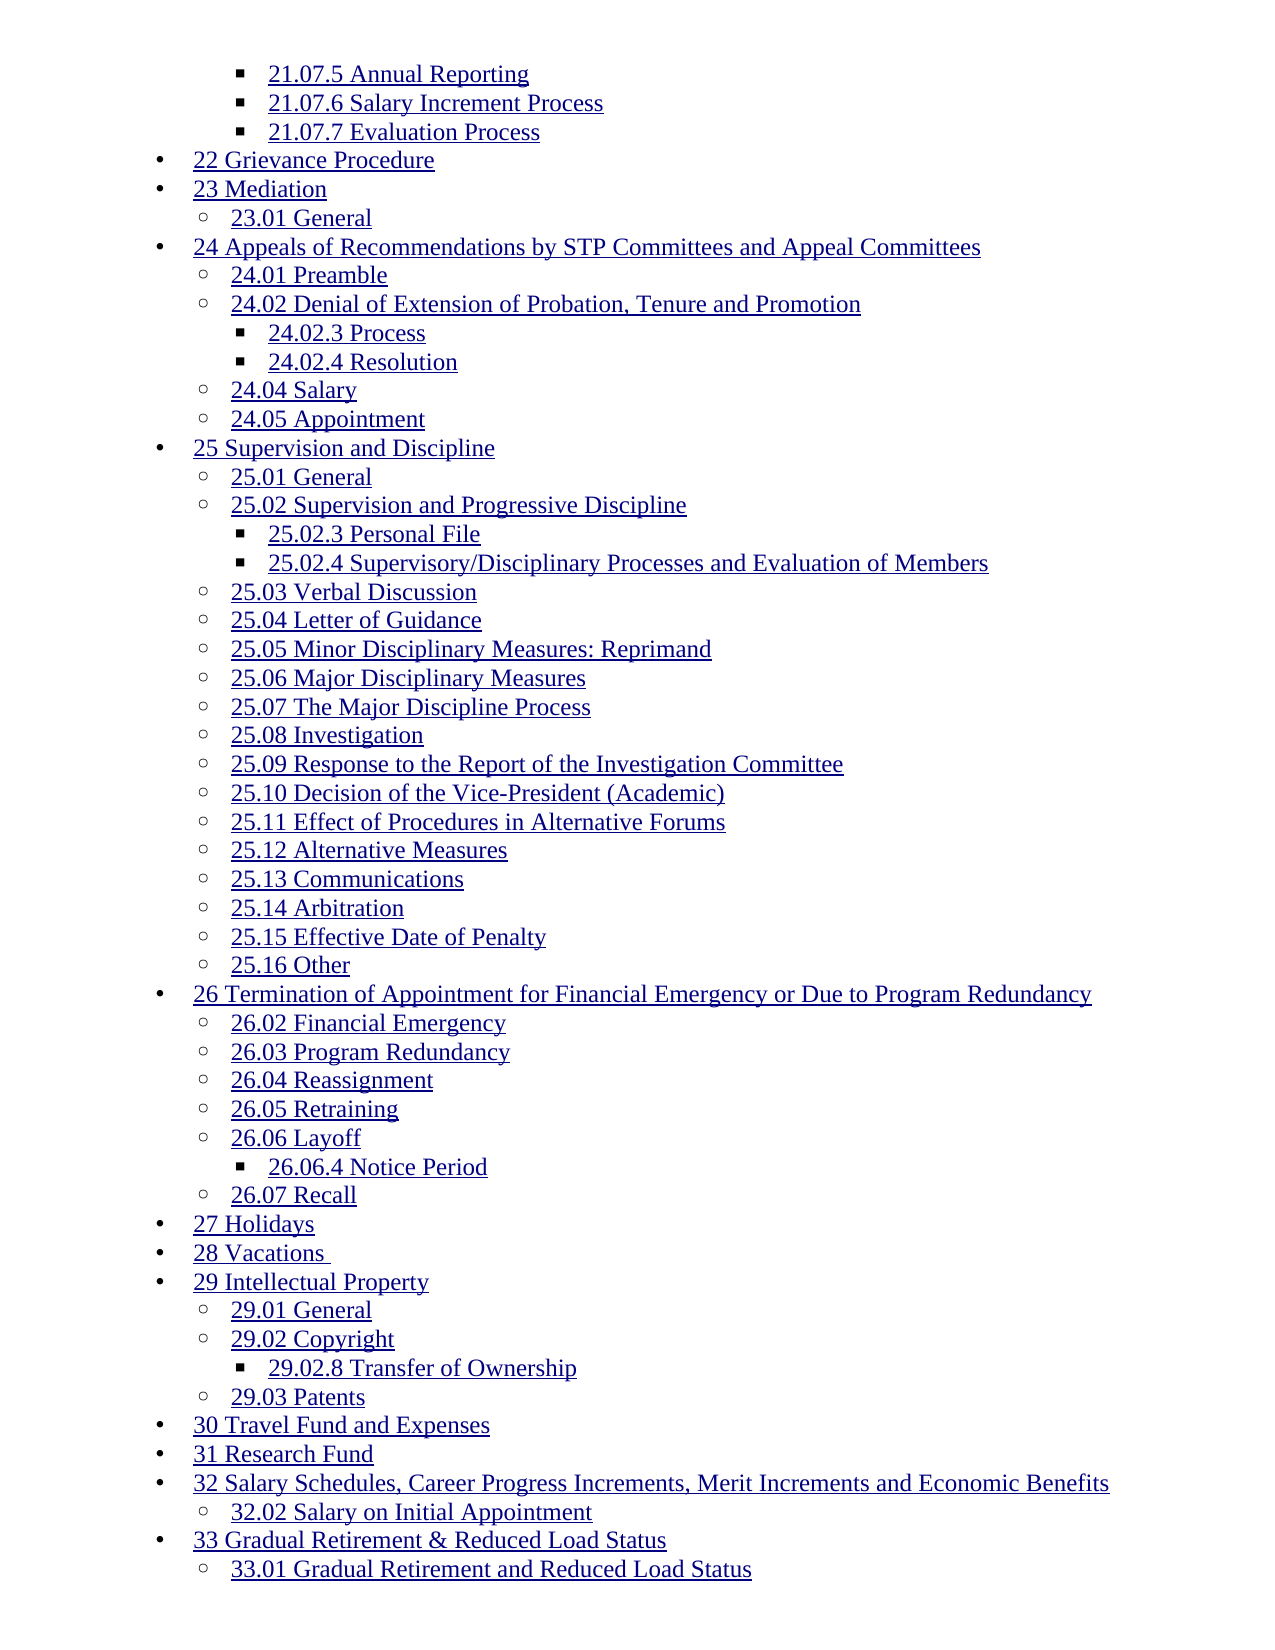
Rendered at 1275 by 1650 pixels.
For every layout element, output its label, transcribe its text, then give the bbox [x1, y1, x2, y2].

list 25.02 Supervision and Progressive Discipline [193, 490, 1216, 519]
list 25.05 Minor Disciplinary Measures: Reprimand [193, 634, 1216, 663]
list 25.08 Investigation [193, 720, 1216, 749]
list 25.02.3 Personal File [231, 519, 1216, 548]
list 21.07.6 Salary Increment Process [231, 88, 1216, 117]
list 33.01 Gradual Retirement and Reduced Load Status [193, 1554, 1216, 1583]
list 25.04 Letter of Guidance [193, 605, 1216, 634]
list 25.06 Major Disciplinary Measures [193, 663, 1216, 692]
list 30 Travel Fund and Expenses [156, 1410, 1216, 1439]
list 23 Mediation [156, 174, 1216, 203]
list 29.02 Copyright [193, 1324, 1216, 1353]
list 26.02 Financial Emergency [193, 1008, 1216, 1037]
list 25.16 Other [193, 950, 1216, 979]
list 25.13 Communications [193, 864, 1216, 893]
list 26.07 Recall [193, 1180, 1216, 1209]
list 24.02 Denial of Extension of Probation, Tenure and Promotion [193, 289, 1216, 318]
list 29 Intellectual Property [156, 1267, 1216, 1295]
list 33 Gradual Retirement & Reduced Load Status [156, 1525, 1216, 1554]
list 24 Appeals of Recommendations by STP Committees and Appeal Committees [156, 232, 1216, 260]
list 24.01 Preamble [193, 260, 1216, 289]
list 25.01 General [193, 462, 1216, 490]
list 26.04 Reassignment [193, 1065, 1216, 1094]
list 26.03 Program Redundancy [193, 1037, 1216, 1065]
list 26 Termination of Appointment for Financial Emergency or Due to Program Redundancy [156, 979, 1216, 1008]
list 21.07.5 Annual Reporting [231, 59, 1216, 88]
list 31 Research Fund [156, 1439, 1216, 1468]
list 24.04 Salary [193, 375, 1216, 404]
list 28 Vacations [156, 1238, 1216, 1267]
list 25.15 Effective Date of Penalty [193, 922, 1216, 950]
list 29.01 General [193, 1295, 1216, 1324]
list 25.09 Response to the Report of the Investigation Committee [193, 749, 1216, 778]
list 22 Grievance Procedure [156, 145, 1216, 174]
list 29.02.8 Transfer of Ownership [231, 1353, 1216, 1382]
list 26.06 Layoff [193, 1123, 1216, 1152]
list 26.06.4 Notice Period [231, 1152, 1216, 1180]
list 32 Salary Schedules, Career Progress Increments, Merit Increments and Economic Benefits [156, 1468, 1216, 1497]
list 25.12 Alternative Measures [193, 835, 1216, 864]
list 29.03 Patents [193, 1382, 1216, 1410]
list 25.10 Decision of the Vice-President (Academic) [193, 778, 1216, 807]
list 25 Supervision and Discipline [156, 433, 1216, 462]
list 24.05 Appointment [193, 404, 1216, 433]
list 25.02.4 Supervisory/Disciplinary Processes and Evaluation of Members [231, 548, 1216, 577]
list 24.02.4 Resolution [231, 347, 1216, 375]
list 25.14 Arbitration [193, 893, 1216, 922]
list 25.11 Effect of Procedures in Alternative Forums [193, 807, 1216, 835]
list 32.02 Salary on Initial Appointment [193, 1497, 1216, 1525]
list 27 Holidays [156, 1209, 1216, 1238]
list 25.03 Verbal Discussion [193, 577, 1216, 605]
list 24.02.3 Process [231, 318, 1216, 347]
list 25.07 The Major Discipline Process [193, 692, 1216, 720]
list 23.01 General [193, 203, 1216, 232]
list 21.07.7 Evaluation Process [231, 117, 1216, 145]
list 26.05 Retraining [193, 1094, 1216, 1123]
